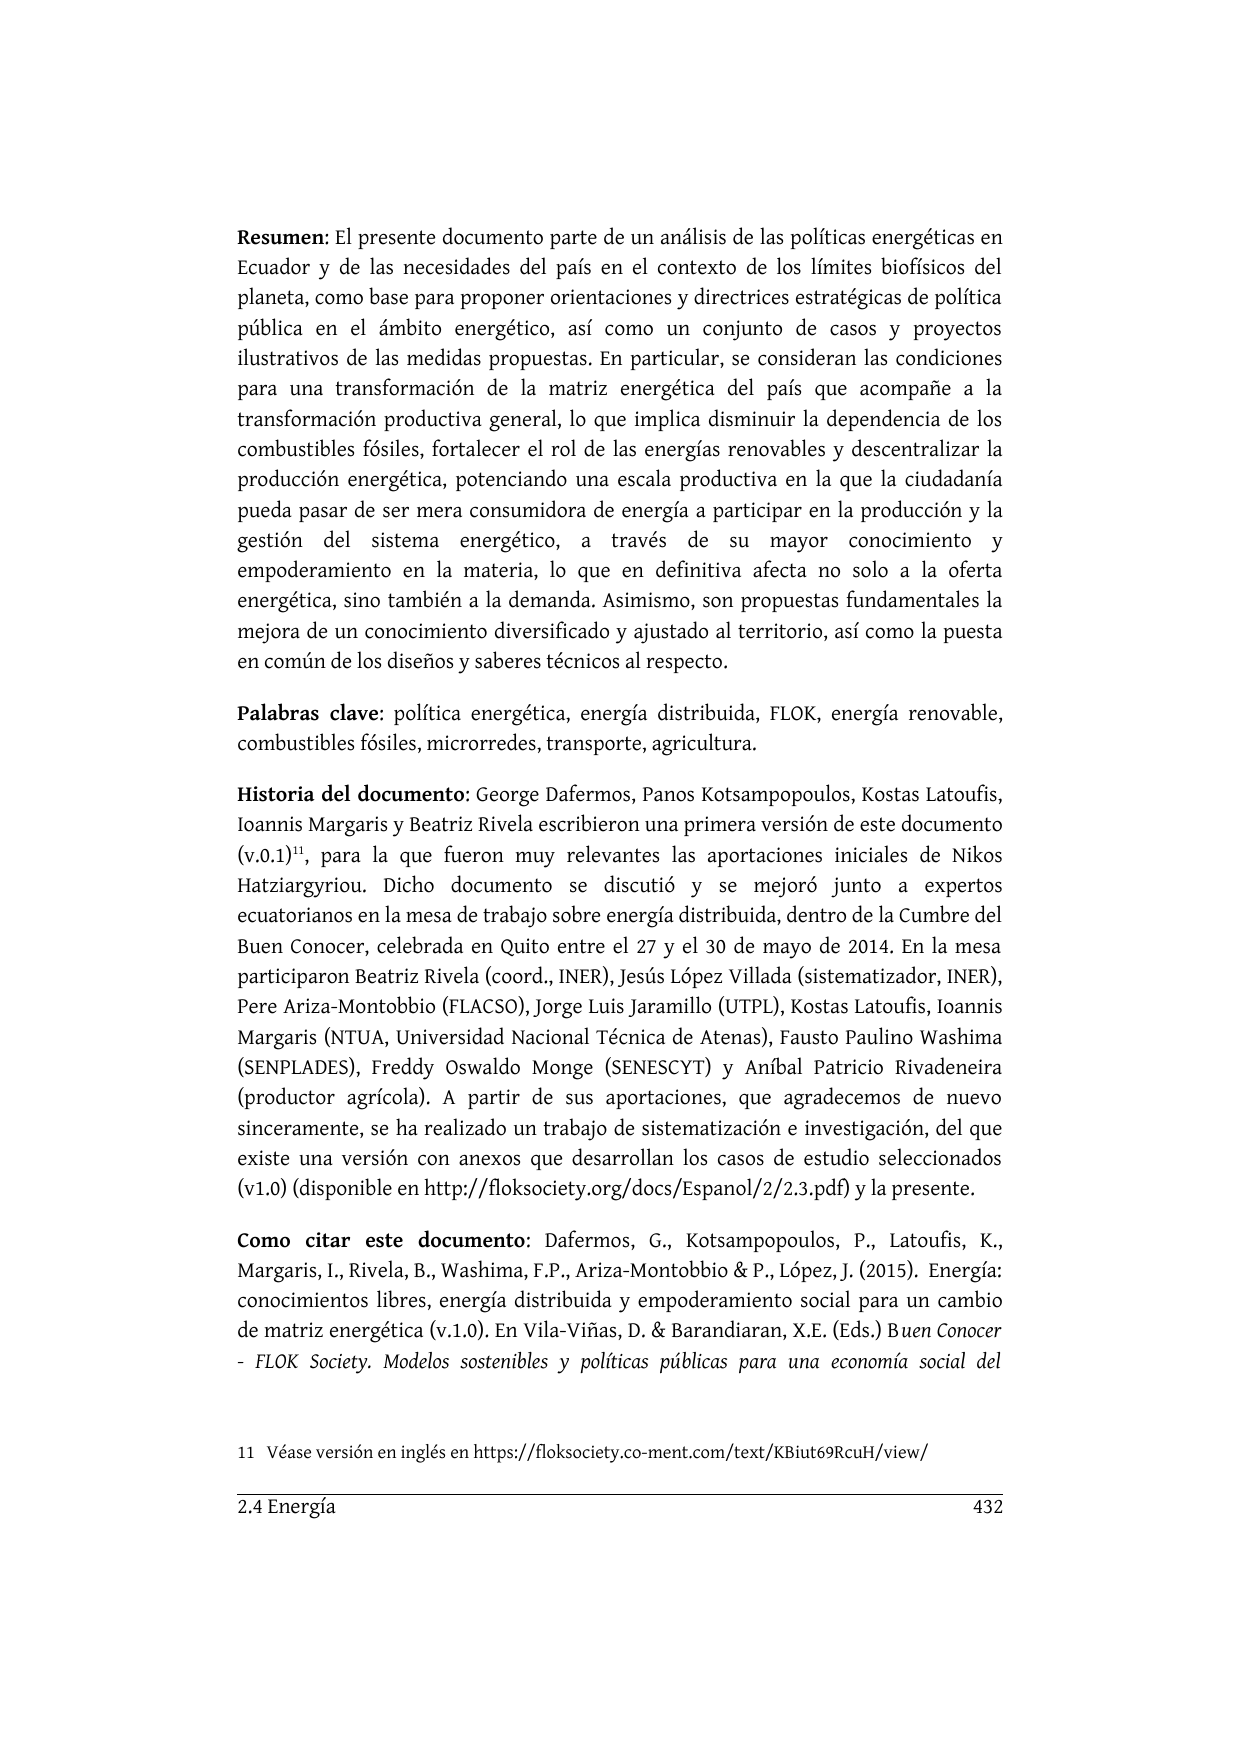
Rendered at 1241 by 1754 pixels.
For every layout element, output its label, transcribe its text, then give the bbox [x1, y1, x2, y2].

text Véase versión en inglés en https://floksociety.co-ment.com/text/KBiut69RcuH/view/ [237, 1442, 1003, 1464]
text Como citar este documento: Dafermos, G., Kotsampopoulos, P., Latoufis, K., Margaris, I., Rivela, B., Washima, F.P., Ariza-Montobbio & P., López, J. (2015). Energía: conocimientos libres, energía distribuida y empoderamiento social para un cambio de matriz energética (v.1.0). En Vila-Viñas, D. & Barandiaran, X.E. (Eds.) Buen Conocer - FLOK Society. Modelos sostenibles y políticas públicas para una economía social del [237, 1228, 1003, 1374]
text Resumen: El presente documento parte de un análisis de las políticas energéticas en Ecuador y de las necesidades del país en el contexto de los límites biofísicos del planeta, como base para proponer orientaciones y directrices estratégicas de política pública en el ámbito energético, así como un conjunto de casos y proyectos ilustrativos de las medidas propuestas. En particular, se consideran las condiciones para una transformación de la matriz energética del país que acompañe a la transformación productiva general, lo que implica disminuir la dependencia de los combustibles fósiles, fortalecer el rol de las energías renovables y descentralizar la producción energética, potenciando una escala productiva en la que la ciudadanía pueda pasar de ser mera consumidora de energía a participar en la producción y la gestión del sistema energético, a través de su mayor conocimiento y empoderamiento en la materia, lo que en definitiva afecta no solo a la oferta energética, sino también a la demanda. Asimismo, son propuestas fundamentales la mejora de un conocimiento diversificado y ajustado al territorio, así como la puesta en común de los diseños y saberes técnicos al respecto. [237, 225, 1003, 675]
text Historia del documento: George Dafermos, Panos Kotsampopoulos, Kostas Latoufis, Ioannis Margaris y Beatriz Rivela escribieron una primera versión de este documento (v.0.1), para la que fueron muy relevantes las aportaciones iniciales de Nikos Hatziargyriou. Dicho documento se discutió y se mejoró junto a expertos ecuatorianos en la mesa de trabajo sobre energía distribuida, dentro de la Cumbre del Buen Conocer, celebrada en Quito entre el 27 y el 30 de mayo de 2014. En la mesa participaron Beatriz Rivela (coord., INER), Jesús López Villada (sistematizador, INER), Pere Ariza-Montobbio (FLACSO), Jorge Luis Jaramillo (UTPL), Kostas Latoufis, Ioannis Margaris (NTUA, Universidad Nacional Técnica de Atenas), Fausto Paulino Washima (SENPLADES), Freddy Oswaldo Monge (SENESCYT) y Aníbal Patricio Rivadeneira (productor agrícola). A partir de sus aportaciones, que agradecemos de nuevo sinceramente, se ha realizado un trabajo de sistematización e investigación, del que existe una versión con anexos que desarrollan los casos de estudio seleccionados (v1.0) (disponible en http://floksociety.org/docs/Espanol/2/2.3.pdf) y la presente. [237, 782, 1003, 1202]
text Palabras clave: política energética, energía distribuida, FLOK, energía renovable, combustibles fósiles, microrredes, transporte, agricultura. [237, 701, 1003, 756]
